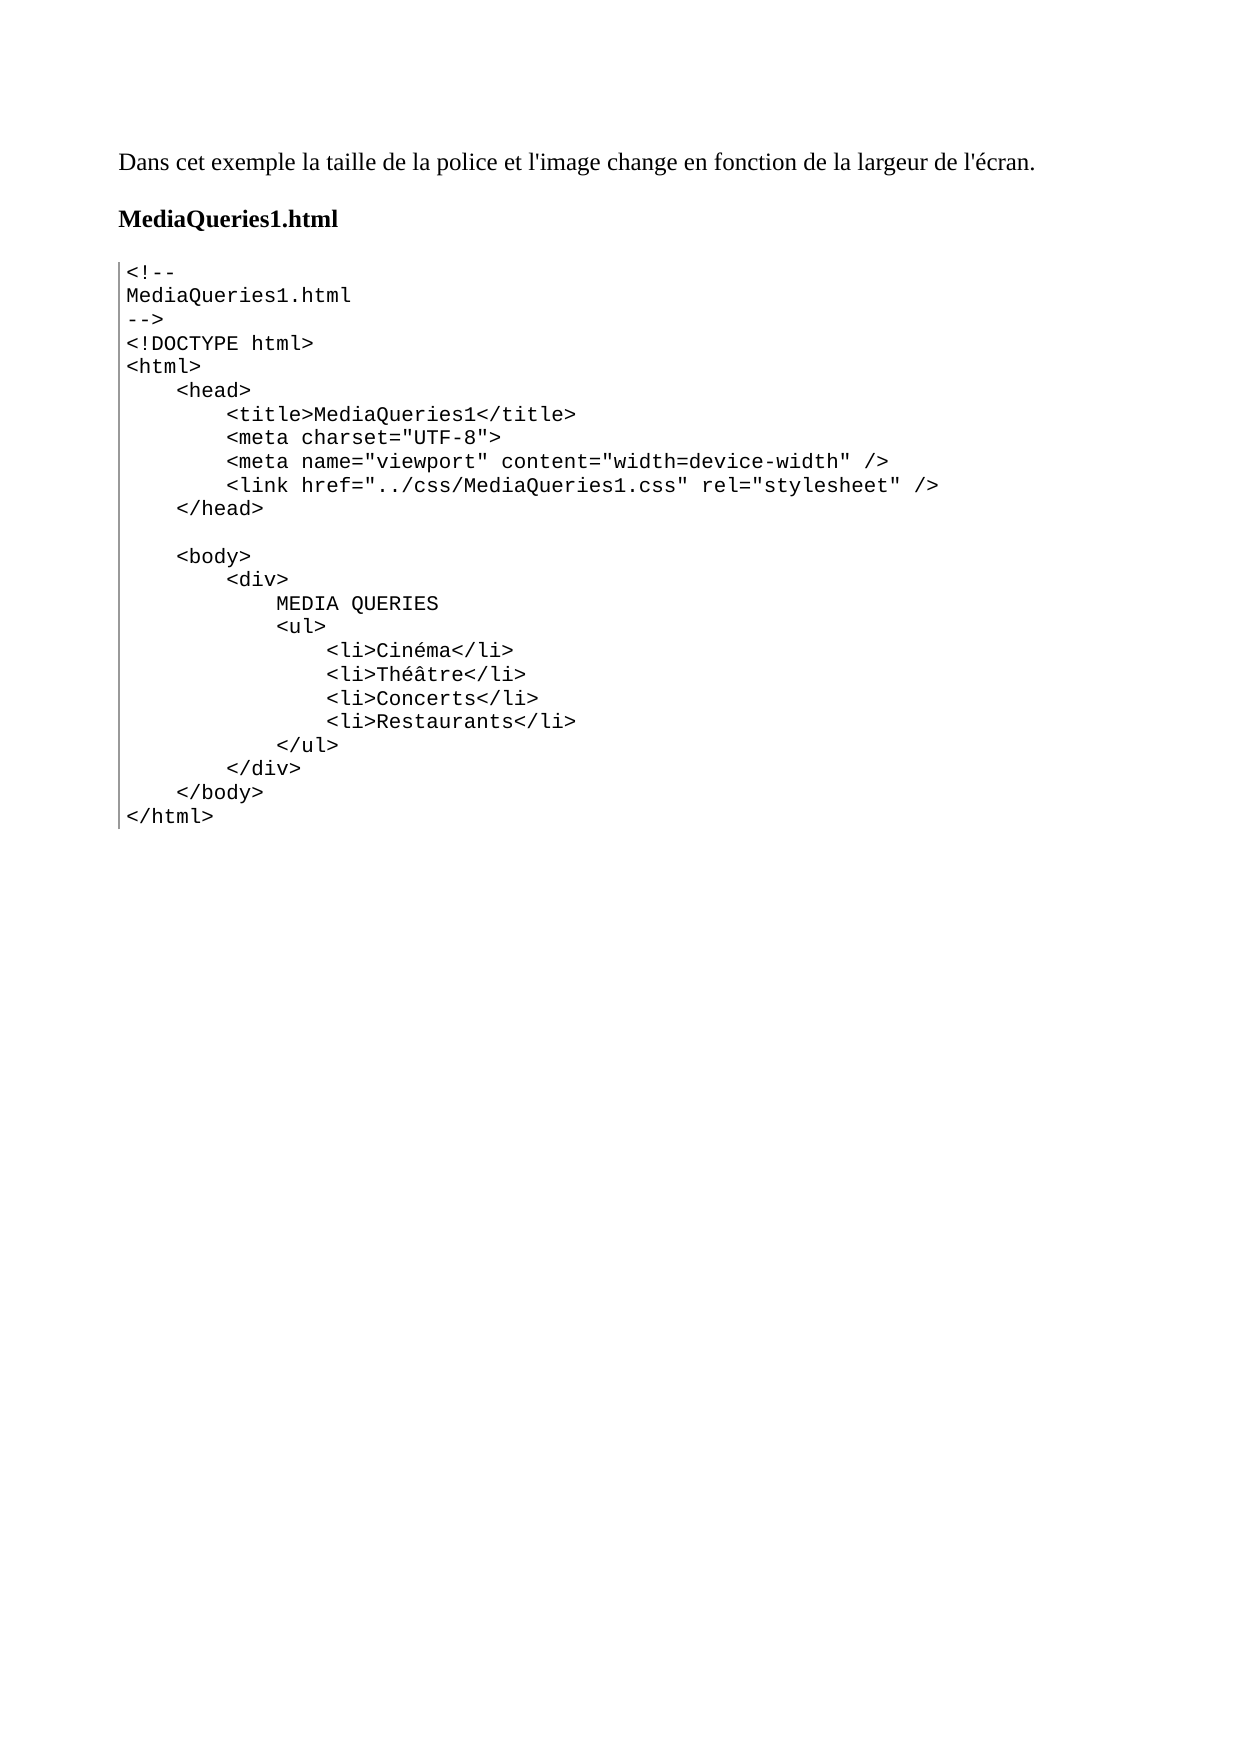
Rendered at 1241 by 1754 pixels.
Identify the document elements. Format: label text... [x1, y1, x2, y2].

text <li>Restaurants</li> [120, 711, 1122, 735]
text <link href="../css/MediaQueries1.css" rel="stylesheet" /> [120, 475, 1122, 498]
text </div> [120, 758, 1122, 782]
text </head> [120, 498, 1122, 522]
text <html> [120, 356, 1122, 380]
text </ul> [120, 735, 1122, 758]
text <li>Théâtre</li> [120, 664, 1122, 687]
text <meta name="viewport" content="width=device-width" /> [120, 451, 1122, 475]
text <body> [120, 546, 1122, 569]
text MEDIA QUERIES [120, 593, 1122, 617]
text <ul> [120, 617, 1122, 640]
text --> [120, 309, 1122, 333]
text <head> [120, 380, 1122, 404]
text </body> [120, 782, 1122, 806]
text <div> [120, 569, 1122, 593]
text <title>MediaQueries1</title> [120, 404, 1122, 427]
text </html> [120, 806, 1122, 829]
text <meta charset="UTF-8"> [120, 427, 1122, 451]
text <!-- [120, 262, 1122, 286]
text <!DOCTYPE html> [120, 333, 1122, 356]
text Dans cet exemple la taille de la police et l'image change en fonction de la largeur de l'écran. [118, 147, 1122, 176]
text MediaQueries1.html [118, 204, 1122, 233]
text MediaQueries1.html [120, 286, 1122, 309]
text <li>Cinéma</li> [120, 640, 1122, 664]
text <li>Concerts</li> [120, 687, 1122, 711]
